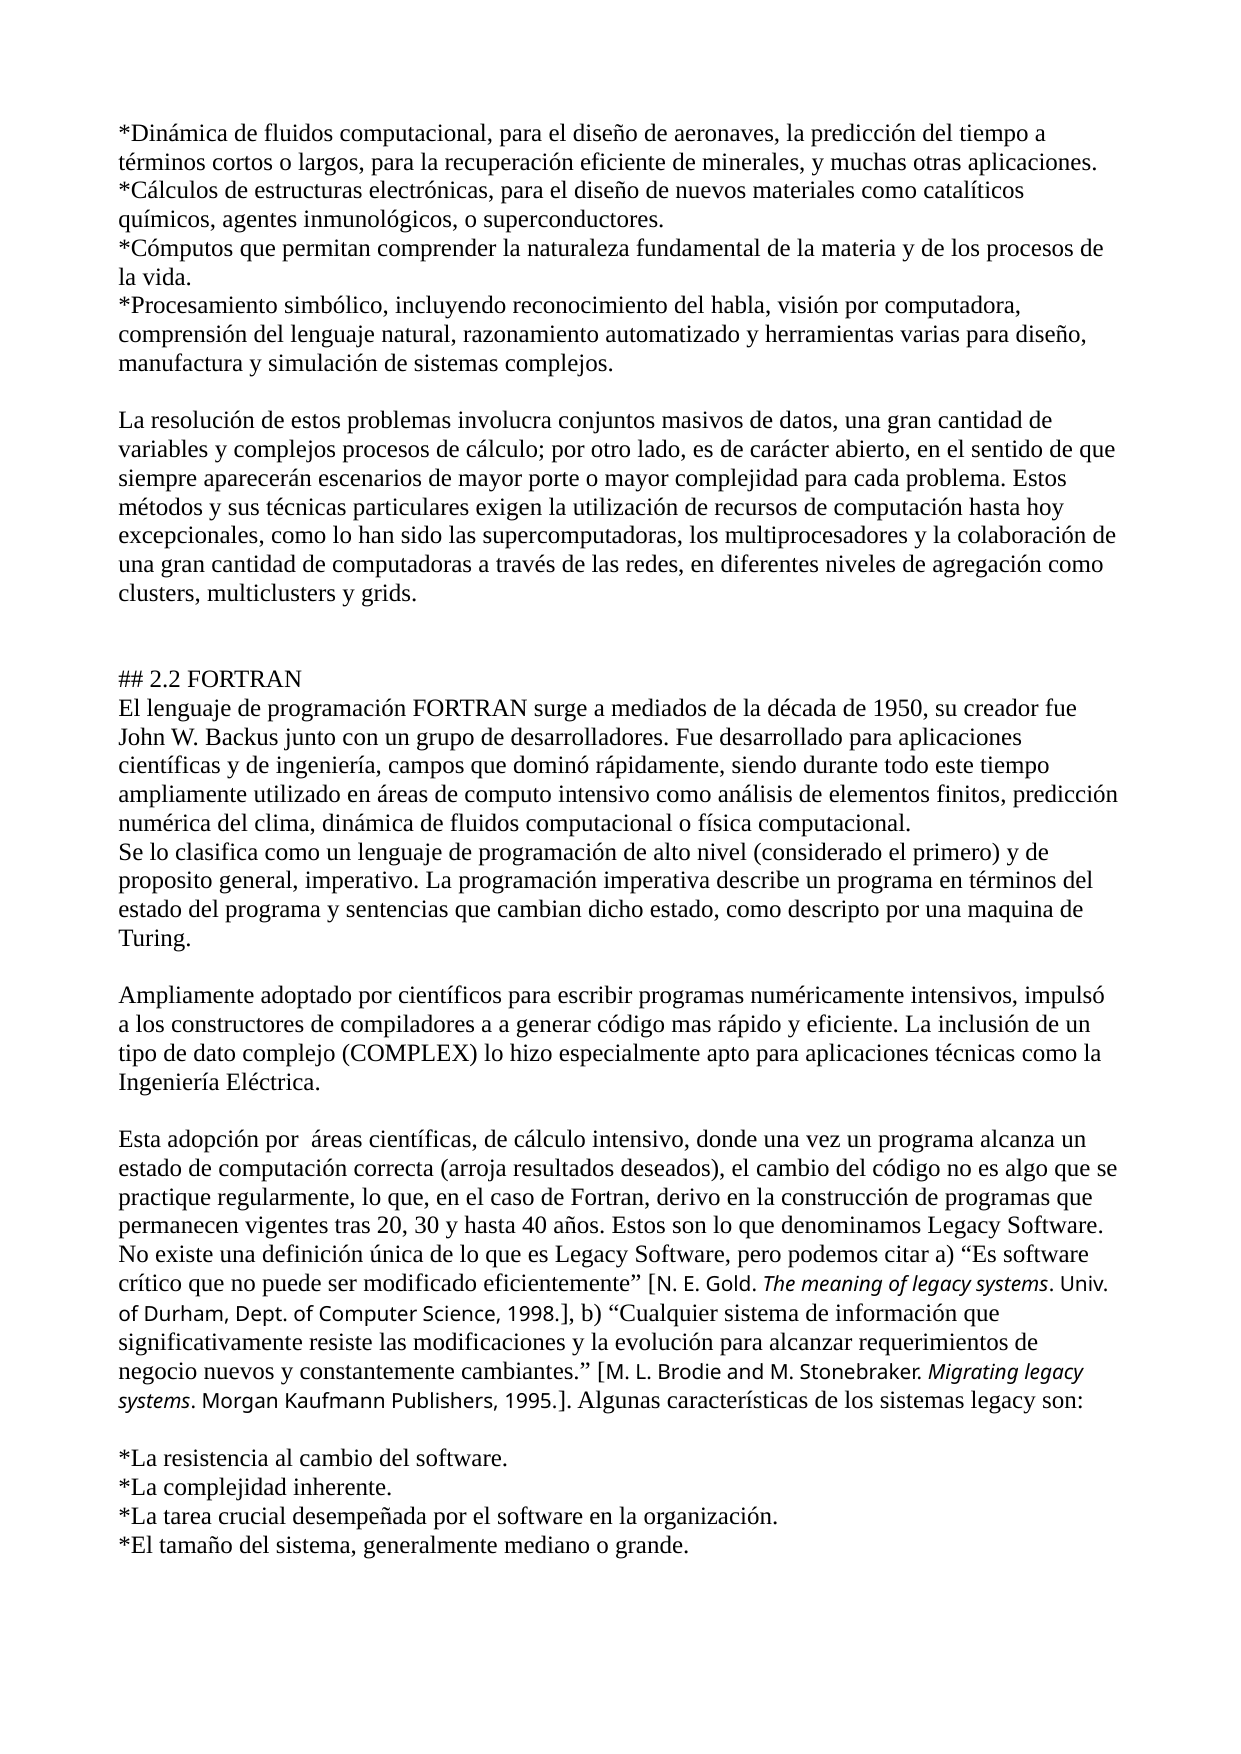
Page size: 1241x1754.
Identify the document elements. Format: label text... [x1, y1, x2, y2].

text *El tamaño del sistema, generalmente mediano o grande. [118, 1530, 1122, 1558]
text Ampliamente adoptado por científicos para escribir programas numéricamente intensivos, impulsó a los constructores de compiladores a a generar código mas rápido y eficiente. La inclusión de un tipo de dato complejo (COMPLEX) lo hizo especialmente apto para aplicaciones técnicas como la Ingeniería Eléctrica. [118, 981, 1122, 1096]
text *La tarea crucial desempeñada por el software en la organización. [118, 1501, 1122, 1530]
text *La resistencia al cambio del software. [118, 1443, 1122, 1472]
text *La complejidad inherente. [118, 1472, 1122, 1501]
text Se lo clasifica como un lenguaje de programación de alto nivel (considerado el primero) y de proposito general, imperativo. La programación imperativa describe un programa en términos del estado del programa y sentencias que cambian dicho estado, como descripto por una maquina de Turing. [118, 837, 1122, 952]
text El lenguaje de programación FORTRAN surge a mediados de la década de 1950, su creador fue John W. Backus junto con un grupo de desarrolladores. Fue desarrollado para aplicaciones científicas y de ingeniería, campos que dominó rápidamente, siendo durante todo este tiempo ampliamente utilizado en áreas de computo intensivo como análisis de elementos finitos, predicción numérica del clima, dinámica de fluidos computacional o física computacional. [118, 693, 1122, 837]
text La resolución de estos problemas involucra conjuntos masivos de datos, una gran cantidad de variables y complejos procesos de cálculo; por otro lado, es de carácter abierto, en el sentido de que siempre aparecerán escenarios de mayor porte o mayor complejidad para cada problema. Estos métodos y sus técnicas particulares exigen la utilización de recursos de computación hasta hoy excepcionales, como lo han sido las supercomputadoras, los multiprocesadores y la colaboración de una gran cantidad de computadoras a través de las redes, en diferentes niveles de agregación como clusters, multiclusters y grids. [118, 406, 1122, 607]
list *Procesamiento simbólico, incluyendo reconocimiento del habla, visión por computadora, comprensión del lenguaje natural, razonamiento automatizado y herramientas varias para diseño, manufactura y simulación de sistemas complejos. [118, 291, 1122, 377]
text ## 2.2 FORTRAN [118, 664, 1122, 693]
text Esta adopción por áreas científicas, de cálculo intensivo, donde una vez un programa alcanza un estado de computación correcta (arroja resultados deseados), el cambio del código no es algo que se practique regularmente, lo que, en el caso de Fortran, derivo en la construcción de programas que permanecen vigentes tras 20, 30 y hasta 40 años. Estos son lo que denominamos Legacy Software. No existe una definición única de lo que es Legacy Software, pero podemos citar a) “Es software crítico que no puede ser modificado eficientemente” [N. E. Gold. The meaning of legacy systems. Univ. of Durham, Dept. of Computer Science, 1998.], b) “Cualquier sistema de información que significativamente resiste las modificaciones y la evolución para alcanzar requerimientos de negocio nuevos y constantemente cambiantes.” [M. L. Brodie and M. Stonebraker. Migrating legacy systems. Morgan Kaufmann Publishers, 1995.]. Algunas características de los sistemas legacy son: [118, 1124, 1122, 1415]
list *Dinámica de fluidos computacional, para el diseño de aeronaves, la predicción del tiempo a términos cortos o largos, para la recuperación eficiente de minerales, y muchas otras aplicaciones. [118, 118, 1122, 176]
list *Cómputos que permitan comprender la naturaleza fundamental de la materia y de los procesos de la vida. [118, 233, 1122, 291]
list *Cálculos de estructuras electrónicas, para el diseño de nuevos materiales como catalíticos químicos, agentes inmunológicos, o superconductores. [118, 176, 1122, 233]
